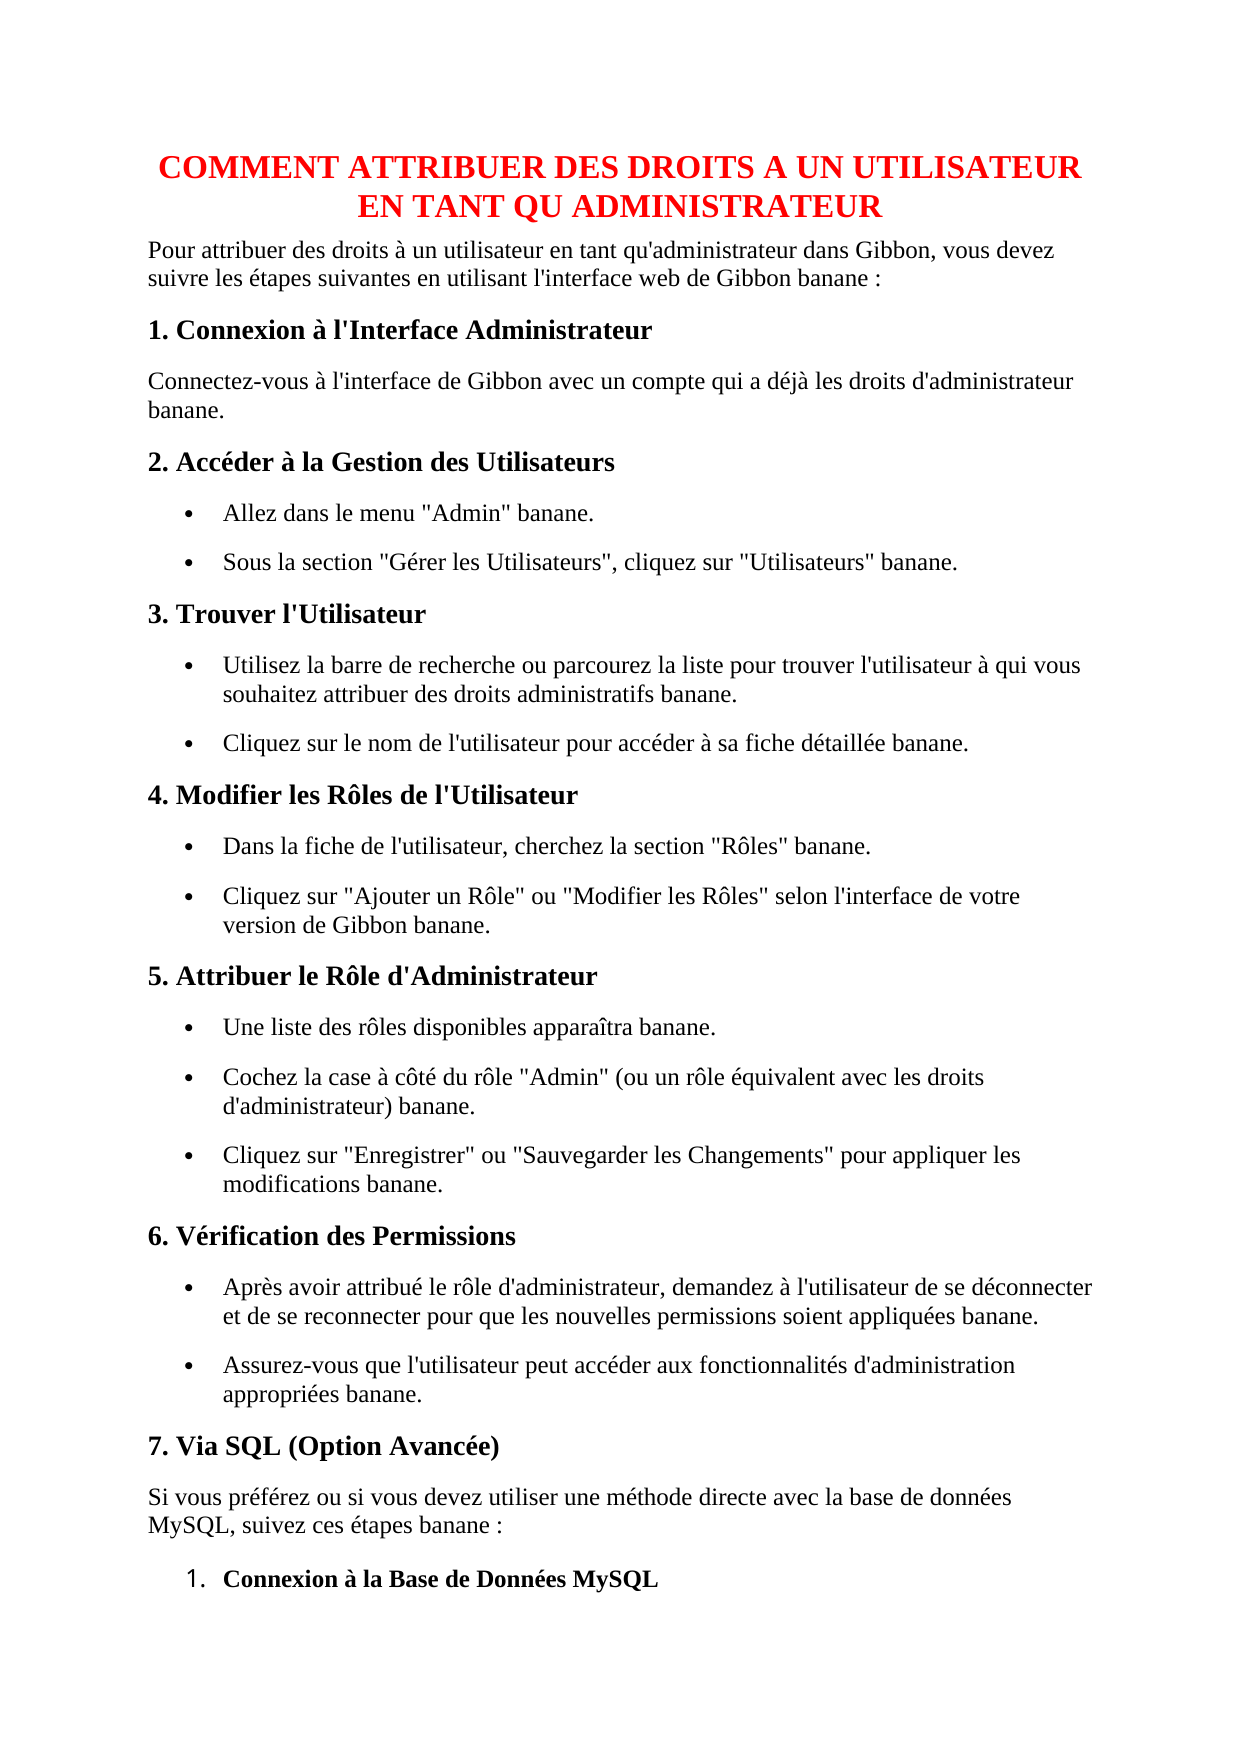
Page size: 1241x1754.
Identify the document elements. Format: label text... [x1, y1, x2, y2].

list Allez dans le menu "Admin" banane. [185, 498, 1093, 527]
subtitle 5. Attribuer le Rôle d'Administrateur [148, 959, 1093, 992]
list Une liste des rôles disponibles apparaîtra banane. [185, 1012, 1093, 1041]
list Cliquez sur le nom de l'utilisateur pour accéder à sa fiche détaillée banane. [185, 728, 1093, 757]
subtitle 1. Connexion à l'Interface Administrateur [148, 313, 1093, 345]
text Pour attribuer des droits à un utilisateur en tant qu'administrateur dans Gibbon, vous devez suivre les étapes suivantes en utilisant l'interface web de Gibbon banane : [148, 235, 1093, 292]
subtitle 4. Modifier les Rôles de l'Utilisateur [148, 778, 1093, 811]
list Cliquez sur "Ajouter un Rôle" ou "Modifier les Rôles" selon l'interface de votre version de Gibbon banane. [185, 881, 1093, 938]
list Après avoir attribué le rôle d'administrateur, demandez à l'utilisateur de se déconnecter et de se reconnecter pour que les nouvelles permissions soient appliquées banane. [185, 1272, 1093, 1329]
subtitle 3. Trouver l'Utilisateur [148, 597, 1093, 629]
subtitle 7. Via SQL (Option Avancée) [148, 1429, 1093, 1461]
list Assurez-vous que l'utilisateur peut accéder aux fonctionnalités d'administration appropriées banane. [185, 1350, 1093, 1408]
text Si vous préférez ou si vous devez utiliser une méthode directe avec la base de données MySQL, suivez ces étapes banane : [148, 1482, 1093, 1539]
list Connexion à la Base de Données MySQL [185, 1560, 1093, 1594]
list Cliquez sur "Enregistrer" ou "Sauvegarder les Changements" pour appliquer les modifications banane. [185, 1140, 1093, 1198]
list Sous la section "Gérer les Utilisateurs", cliquez sur "Utilisateurs" banane. [185, 547, 1093, 576]
subtitle 2. Accéder à la Gestion des Utilisateurs [148, 444, 1093, 477]
list Utilisez la barre de recherche ou parcourez la liste pour trouver l'utilisateur à qui vous souhaitez attribuer des droits administratifs banane. [185, 650, 1093, 708]
text Connectez-vous à l'interface de Gibbon avec un compte qui a déjà les droits d'administrateur banane. [148, 366, 1093, 424]
subtitle 6. Vérification des Permissions [148, 1219, 1093, 1251]
list Cochez la case à côté du rôle "Admin" (ou un rôle équivalent avec les droits d'administrateur) banane. [185, 1062, 1093, 1119]
text COMMENT ATTRIBUER DES DROITS A UN UTILISATEUR EN TANT QU ADMINISTRATEUR [148, 148, 1093, 224]
list Dans la fiche de l'utilisateur, cherchez la section "Rôles" banane. [185, 831, 1093, 860]
